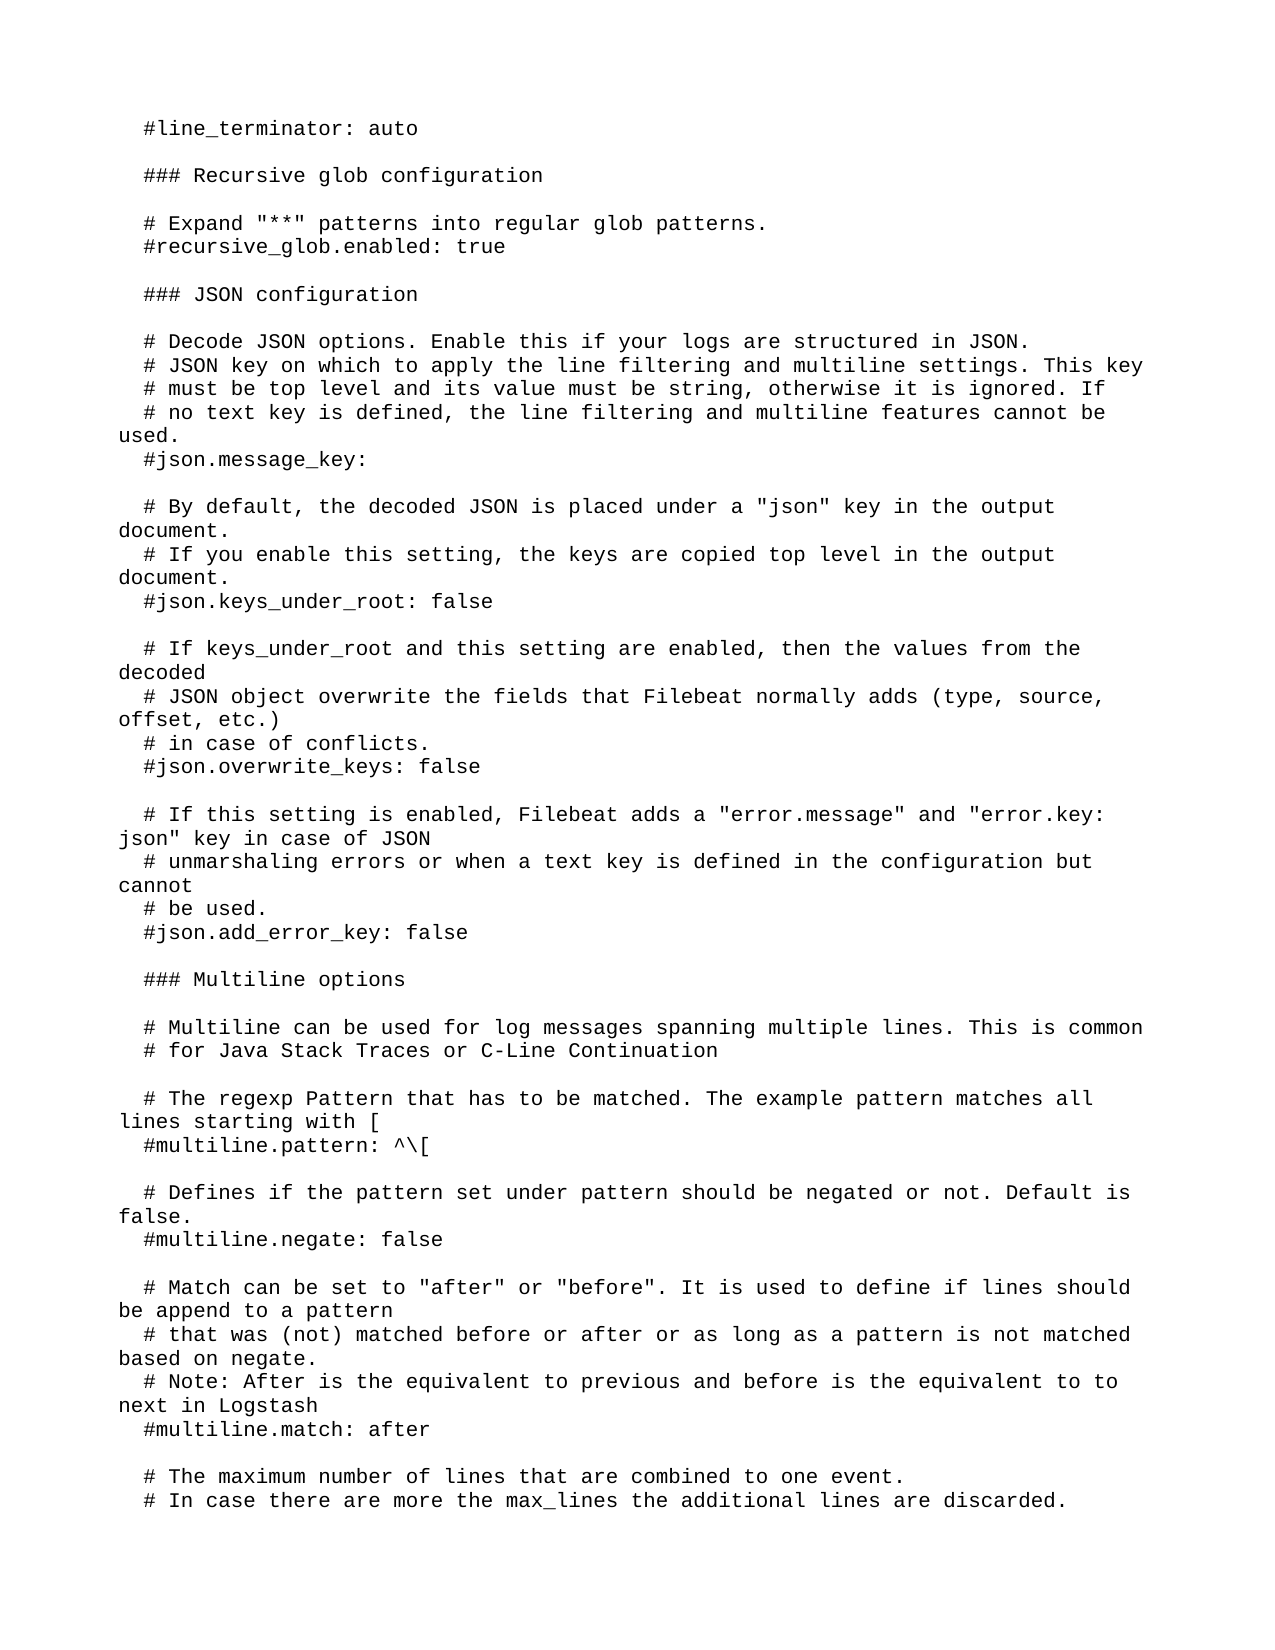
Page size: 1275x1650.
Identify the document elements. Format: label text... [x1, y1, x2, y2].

text # Expand "**" patterns into regular glob patterns. [118, 213, 1157, 236]
text #json.add_error_key: false [118, 922, 1157, 946]
text # If keys_under_root and this setting are enabled, then the values from the decoded [118, 638, 1157, 686]
text # Match can be set to "after" or "before". It is used to define if lines should be append to a pattern [118, 1277, 1157, 1324]
text #recursive_glob.enabled: true [118, 236, 1157, 260]
text #json.message_key: [118, 449, 1157, 473]
text # JSON key on which to apply the line filtering and multiline settings. This key [118, 354, 1157, 378]
text ### Multiline options [118, 969, 1157, 993]
text #json.keys_under_root: false [118, 591, 1157, 615]
text #multiline.match: after [118, 1419, 1157, 1442]
text #line_terminator: auto [118, 118, 1157, 142]
text # Multiline can be used for log messages spanning multiple lines. This is common [118, 1017, 1157, 1040]
text # By default, the decoded JSON is placed under a "json" key in the output document. [118, 496, 1157, 544]
text ### Recursive glob configuration [118, 165, 1157, 189]
text # in case of conflicts. [118, 733, 1157, 757]
text # The maximum number of lines that are combined to one event. [118, 1466, 1157, 1489]
text #multiline.pattern: ^\[ [118, 1135, 1157, 1158]
text # Note: After is the equivalent to previous and before is the equivalent to to next in Logstash [118, 1371, 1157, 1419]
text # If you enable this setting, the keys are copied top level in the output document. [118, 544, 1157, 591]
text ### JSON configuration [118, 284, 1157, 307]
text # If this setting is enabled, Filebeat adds a "error.message" and "error.key: json" key in case of JSON [118, 804, 1157, 851]
text # be used. [118, 898, 1157, 922]
text # The regexp Pattern that has to be matched. The example pattern matches all lines starting with [ [118, 1088, 1157, 1135]
text # In case there are more the max_lines the additional lines are discarded. [118, 1489, 1157, 1513]
text # must be top level and its value must be string, otherwise it is ignored. If [118, 378, 1157, 402]
text # for Java Stack Traces or C-Line Continuation [118, 1040, 1157, 1064]
text # Defines if the pattern set under pattern should be negated or not. Default is false. [118, 1182, 1157, 1229]
text # that was (not) matched before or after or as long as a pattern is not matched based on negate. [118, 1324, 1157, 1371]
text #json.overwrite_keys: false [118, 757, 1157, 780]
text # Decode JSON options. Enable this if your logs are structured in JSON. [118, 331, 1157, 354]
text # unmarshaling errors or when a text key is defined in the configuration but cannot [118, 851, 1157, 898]
text # no text key is defined, the line filtering and multiline features cannot be used. [118, 402, 1157, 449]
text # JSON object overwrite the fields that Filebeat normally adds (type, source, offset, etc.) [118, 686, 1157, 733]
text #multiline.negate: false [118, 1229, 1157, 1253]
